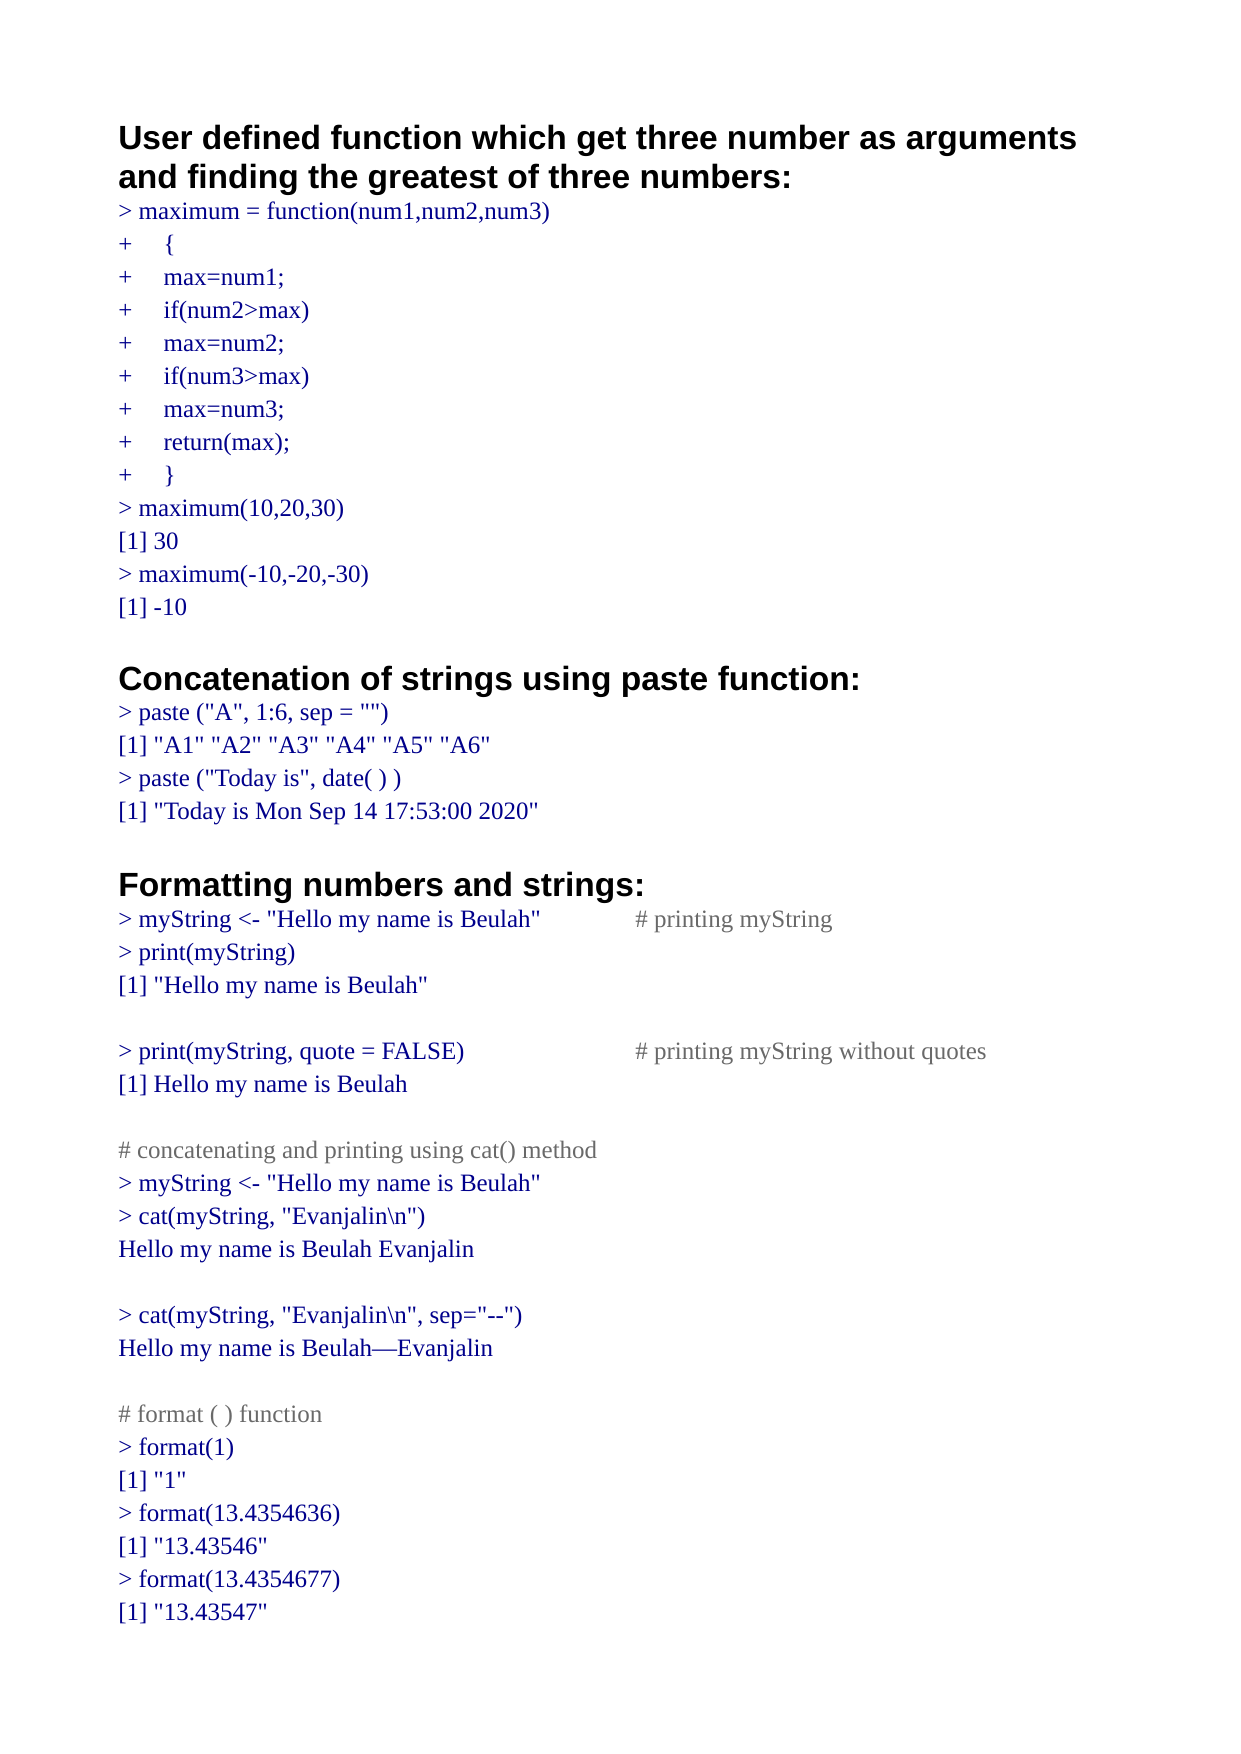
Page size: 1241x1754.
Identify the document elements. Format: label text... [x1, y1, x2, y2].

text > maximum(-10,-20,-30) [118, 559, 1122, 588]
text > format(13.4354677) [118, 1564, 1122, 1593]
text [1] "Today is Mon Sep 14 17:53:00 2020" [118, 796, 1122, 825]
text Hello my name is Beulah Evanjalin [118, 1234, 1122, 1263]
text # concatenating and printing using cat() method [118, 1135, 1122, 1164]
text Hello my name is Beulah—Evanjalin [118, 1333, 1122, 1362]
text > myString <- "Hello my name is Beulah" [118, 1168, 1122, 1197]
text > format(13.4354636) [118, 1498, 1122, 1527]
text > print(myString) [118, 937, 1122, 966]
text + max=num2; [118, 328, 1122, 357]
text [1] 30 [118, 526, 1122, 555]
subtitle Formatting numbers and strings: [118, 865, 1122, 904]
text # format ( ) function [118, 1399, 1122, 1428]
subtitle User defined function which get three number as arguments and finding the greatest of three numbers: [118, 118, 1122, 195]
text [1] "A1" "A2" "A3" "A4" "A5" "A6" [118, 730, 1122, 759]
text [1] "13.43546" [118, 1531, 1122, 1560]
text + return(max); [118, 427, 1122, 456]
text > cat(myString, "Evanjalin\n", sep="--") [118, 1300, 1122, 1329]
text + } [118, 460, 1122, 489]
text + max=num3; [118, 394, 1122, 423]
text > myString <- "Hello my name is Beulah" # printing myString [118, 904, 1122, 932]
text + if(num3>max) [118, 361, 1122, 390]
text > format(1) [118, 1432, 1122, 1461]
text + { [118, 229, 1122, 258]
text + max=num1; [118, 262, 1122, 291]
text > maximum = function(num1,num2,num3) [118, 196, 1122, 225]
text [1] "Hello my name is Beulah" [118, 970, 1122, 998]
text > maximum(10,20,30) [118, 493, 1122, 522]
text > print(myString, quote = FALSE) # printing myString without quotes [118, 1036, 1122, 1064]
subtitle Concatenation of strings using paste function: [118, 658, 1122, 697]
text [1] "1" [118, 1465, 1122, 1494]
text [1] -10 [118, 592, 1122, 621]
text > paste ("Today is", date( ) ) [118, 763, 1122, 792]
text [1] "13.43547" [118, 1597, 1122, 1626]
text > cat(myString, "Evanjalin\n") [118, 1201, 1122, 1230]
text > paste ("A", 1:6, sep = "") [118, 697, 1122, 726]
text [1] Hello my name is Beulah [118, 1069, 1122, 1098]
text + if(num2>max) [118, 295, 1122, 324]
